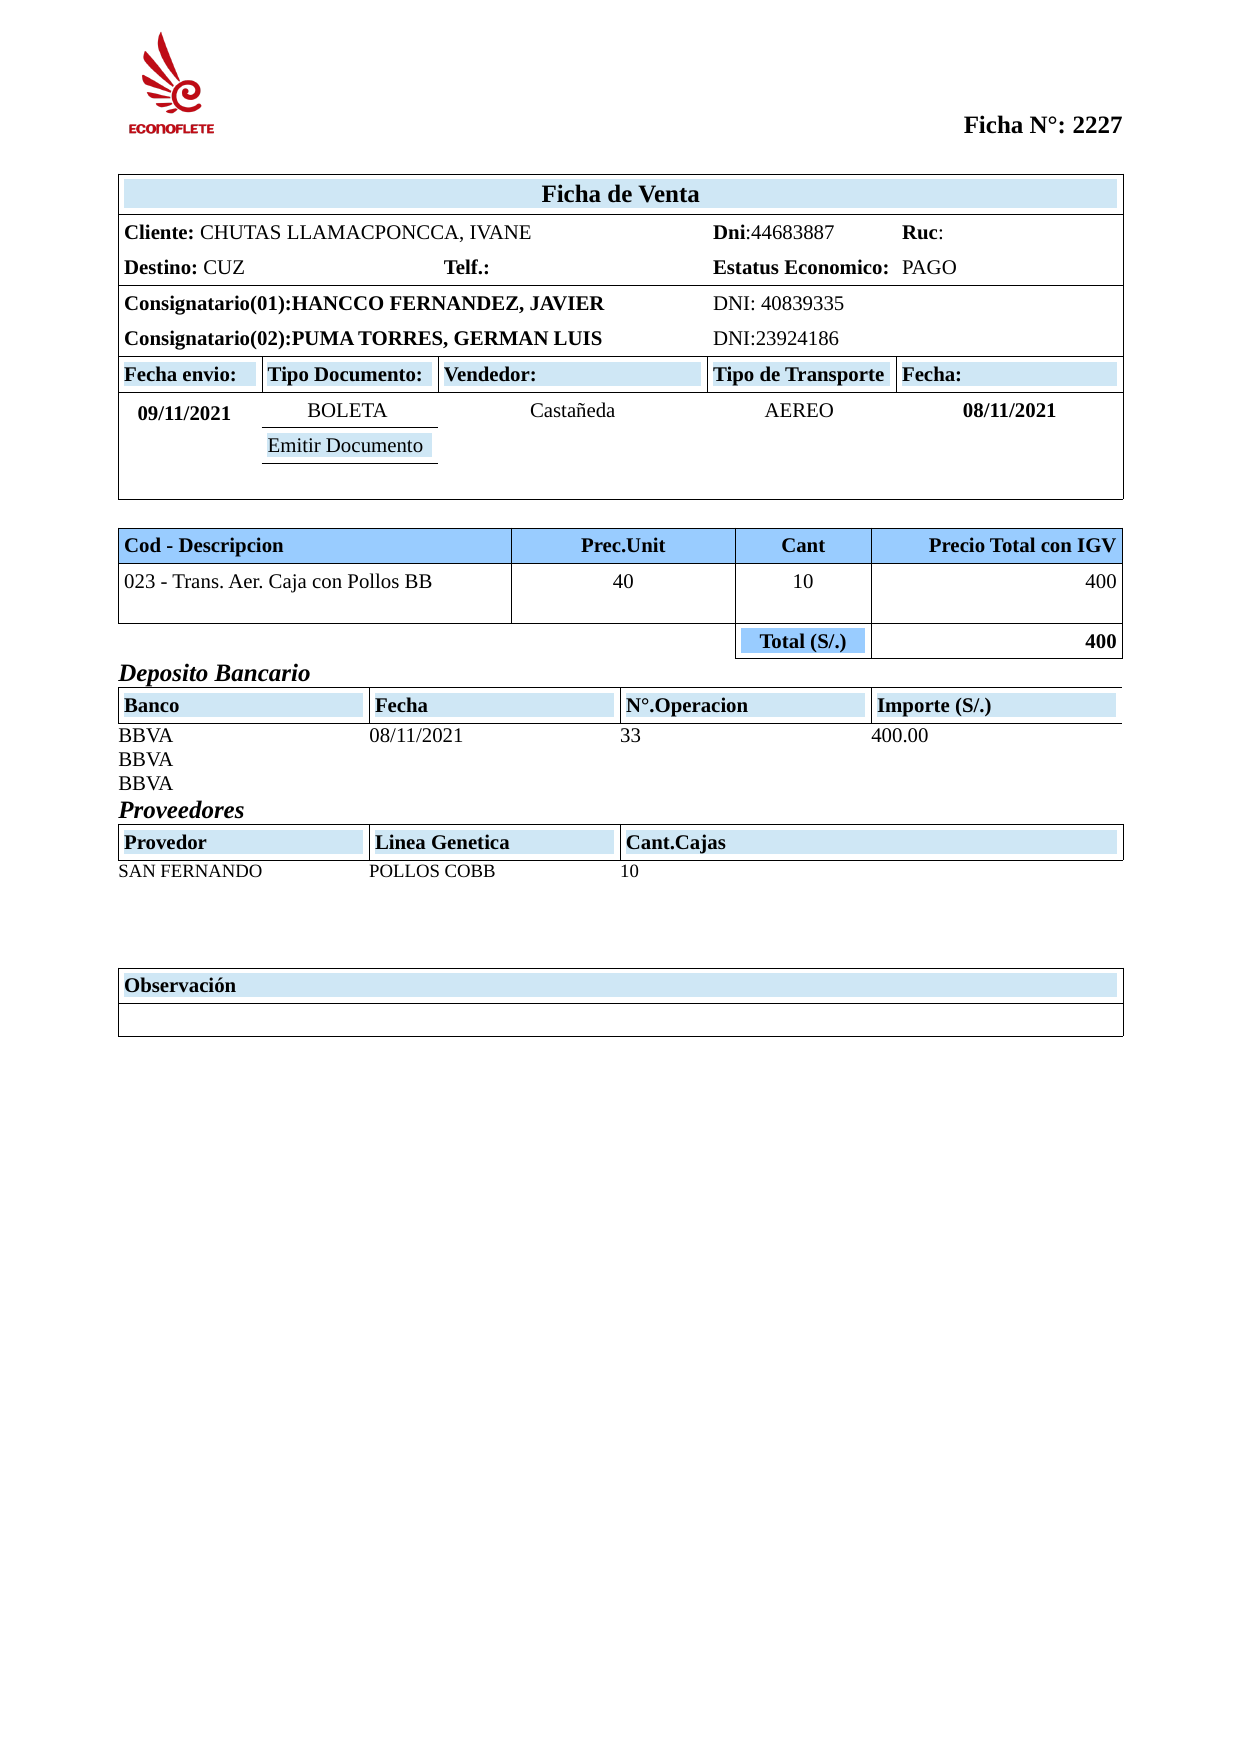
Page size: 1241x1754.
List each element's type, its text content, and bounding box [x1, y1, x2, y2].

table_cell BBVA [118, 747, 369, 771]
table_cell [118, 924, 369, 946]
table_cell 023 - Trans. Aer. Caja con Pollos BB [119, 564, 511, 623]
table_cell [620, 903, 1123, 924]
table_cell [620, 747, 871, 771]
table_cell [262, 464, 438, 498]
table_cell 33 [620, 724, 871, 747]
table_header Observación [119, 969, 1123, 1003]
table_cell Dni:44683887 [707, 215, 896, 249]
table_cell POLLOS COBB [369, 861, 620, 881]
table_cell [118, 624, 511, 658]
table_cell AEREO [707, 393, 896, 498]
table_cell [871, 747, 1122, 771]
table_cell [511, 624, 735, 658]
table_header Linea Genetica [370, 825, 620, 859]
table_cell Fecha envio: [119, 357, 262, 392]
table_cell [620, 881, 1123, 903]
table_cell PAGO [896, 249, 1123, 285]
table_cell Consignatario(01):HANCCO FERNANDEZ, JAVIER [119, 286, 707, 321]
table_cell [118, 881, 369, 903]
table_cell [369, 747, 620, 771]
table_cell Tipo Documento: [263, 357, 438, 392]
table_cell 09/11/2021 [119, 393, 262, 498]
table_cell Cliente: CHUTAS LLAMACPONCCA, IVANE [119, 215, 707, 249]
table_header Precio Total con IGV [872, 529, 1122, 563]
table_cell [369, 924, 620, 946]
table_header Fecha [370, 688, 620, 723]
table_header N°.Operacion [621, 688, 871, 723]
table_cell [871, 771, 1122, 795]
table_cell DNI: 40839335 [707, 286, 1123, 321]
table_cell Total (S/.) [736, 624, 871, 658]
table_cell Destino: CUZ [119, 249, 438, 285]
table_header Importe (S/.) [872, 688, 1122, 723]
text Deposito Bancario [118, 658, 1122, 687]
table_cell Emitir Documento [262, 428, 438, 463]
table_cell 10 [736, 564, 871, 623]
table_cell 400 [872, 624, 1122, 658]
table_header Cod - Descripcion [119, 529, 511, 563]
table_header Banco [119, 688, 369, 723]
table_cell Vendedor: [439, 357, 707, 392]
table_cell Telf.: [438, 249, 707, 285]
table_cell 08/11/2021 [369, 724, 620, 747]
table_cell SAN FERNANDO [118, 861, 369, 881]
table_cell [369, 946, 620, 967]
table_cell 40 [512, 564, 735, 623]
table_cell [369, 771, 620, 795]
picture [118, 31, 225, 134]
table_cell [620, 924, 1123, 946]
table_cell Ruc: [896, 215, 1123, 249]
table_cell 400 [872, 564, 1122, 623]
table_header Cant.Cajas [621, 825, 1123, 859]
table_cell Castañeda [438, 393, 707, 498]
table_cell [620, 946, 1123, 967]
table_cell Estatus Economico: [707, 249, 896, 285]
table_cell Tipo de Transporte [708, 357, 896, 392]
table_cell [369, 903, 620, 924]
table_cell Fecha: [897, 357, 1123, 392]
table_cell 10 [620, 861, 1123, 881]
table_cell [620, 771, 871, 795]
table_cell BBVA [118, 771, 369, 795]
text Proveedores [118, 795, 1122, 824]
table_cell Consignatario(02):PUMA TORRES, GERMAN LUIS [119, 321, 707, 356]
table_cell [369, 881, 620, 903]
table_cell BBVA [118, 724, 369, 747]
table_cell 400.00 [871, 724, 1122, 747]
table_cell [119, 1004, 1123, 1036]
table_header Ficha de Venta [119, 175, 1123, 214]
table_cell DNI:23924186 [707, 321, 1123, 356]
table_cell 08/11/2021 [896, 393, 1123, 498]
table_cell [118, 946, 369, 967]
table_cell [118, 903, 369, 924]
table_header Cant [736, 529, 871, 563]
table_cell BOLETA [262, 393, 438, 427]
table_header Provedor [119, 825, 369, 859]
table_header Prec.Unit [512, 529, 735, 563]
